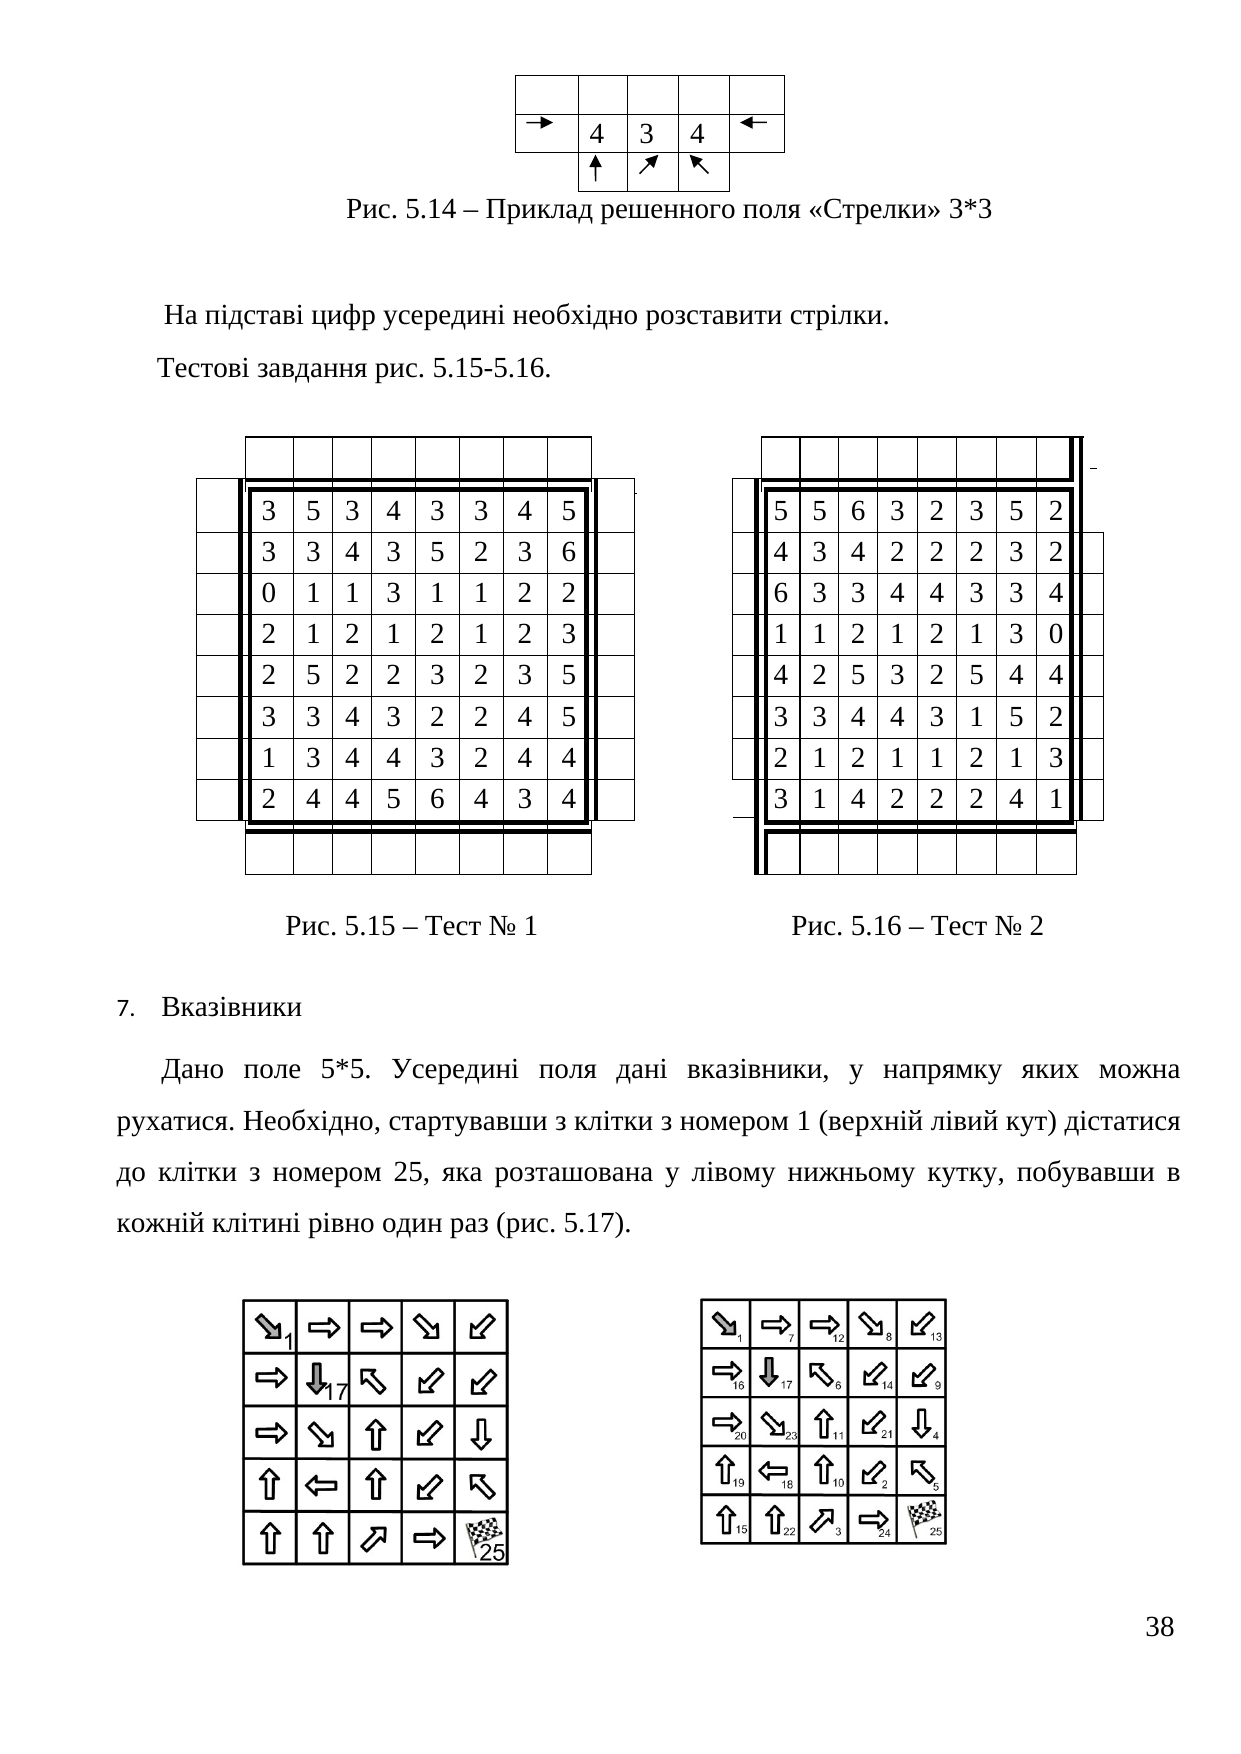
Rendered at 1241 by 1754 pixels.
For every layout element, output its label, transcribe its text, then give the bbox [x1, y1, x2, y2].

table_cell 4 [333, 739, 371, 778]
table_cell 2 [839, 615, 877, 655]
table_cell [197, 739, 238, 778]
table_cell 1 [801, 780, 838, 820]
table_cell 3 [997, 574, 1036, 614]
table_cell 1 [878, 739, 917, 778]
table_cell 2 [460, 533, 503, 573]
table_cell 4 [878, 697, 917, 737]
table_cell 6 [548, 533, 584, 573]
table_cell 1 [372, 615, 415, 655]
table_cell 0 [1037, 615, 1069, 655]
table_cell [918, 834, 956, 874]
table_cell [372, 825, 415, 829]
table_cell 4 [372, 492, 415, 532]
table_cell [997, 482, 1036, 487]
table_cell 2 [460, 739, 503, 778]
table_cell 2 [416, 697, 459, 737]
table_cell 2 [252, 615, 293, 655]
table_header [839, 438, 877, 477]
table_cell 1 [768, 615, 799, 655]
table_cell [579, 76, 627, 113]
table_cell [197, 780, 238, 820]
table_cell [516, 76, 578, 113]
table_cell 4 [918, 574, 956, 614]
table_cell 4 [878, 574, 917, 614]
table_cell 4 [372, 739, 415, 778]
table_cell [761, 820, 799, 874]
table_cell [997, 834, 1036, 874]
table_cell 1 [878, 615, 917, 655]
table_cell 3 [801, 574, 838, 614]
table_cell [733, 697, 754, 737]
list Вказівники [116, 989, 1182, 1022]
table_cell [1083, 739, 1103, 778]
table_header [918, 438, 956, 477]
table_cell [918, 482, 956, 487]
table_cell [801, 825, 838, 829]
table_cell [460, 825, 503, 829]
table_cell 2 [878, 533, 917, 573]
table_cell 5 [294, 492, 332, 532]
table_cell [246, 834, 293, 874]
table_cell 4 [679, 115, 729, 152]
table_cell 5 [372, 780, 415, 820]
table_cell [333, 834, 371, 874]
table_cell 3 [957, 492, 996, 532]
table_cell 1 [416, 574, 459, 614]
table_cell 1 [460, 615, 503, 655]
table_cell [628, 76, 678, 113]
table_cell [516, 115, 578, 152]
table_cell 4 [548, 739, 584, 778]
table_cell 5 [548, 482, 591, 532]
table_cell [1083, 697, 1103, 737]
table_cell 3 [878, 492, 917, 532]
table_cell [504, 482, 547, 487]
table_cell 3 [294, 533, 332, 573]
table_cell 2 [460, 697, 503, 737]
table_cell 2 [918, 656, 956, 696]
table_cell 4 [504, 492, 547, 532]
table_cell [1077, 821, 1104, 874]
table_cell [504, 825, 547, 829]
table_header [801, 438, 838, 477]
table_cell [1037, 821, 1076, 829]
table_cell 1 [294, 574, 332, 614]
table_cell 3 [416, 739, 459, 778]
table_cell [460, 834, 503, 874]
table_cell 5 [997, 492, 1036, 532]
table_cell [294, 825, 332, 829]
table_cell 2 [957, 739, 996, 778]
table_cell 2 [768, 739, 799, 778]
table_cell 3 [372, 697, 415, 737]
table_cell 3 [252, 697, 293, 737]
table_cell 2 [1037, 697, 1069, 737]
table_cell [733, 739, 754, 778]
table_cell 5 [801, 492, 838, 532]
table_cell 2 [957, 780, 996, 820]
table_cell [1083, 533, 1103, 573]
table_cell 2 [878, 780, 917, 820]
table_cell [598, 697, 634, 737]
table_cell [628, 153, 678, 191]
table_cell 5 [548, 656, 584, 696]
table_cell [196, 821, 245, 874]
table_cell [1083, 574, 1103, 614]
table_cell [416, 482, 459, 487]
table_cell 4 [1037, 574, 1069, 614]
table_cell 2 [918, 533, 956, 573]
table_cell 3 [252, 533, 293, 573]
table_header [333, 438, 371, 477]
table_cell 2 [918, 780, 956, 820]
table_cell 3 [245, 482, 293, 532]
table_header [548, 438, 591, 477]
table_cell 1 [1037, 780, 1069, 820]
table_cell 2 [801, 656, 838, 696]
table_cell 4 [548, 780, 584, 820]
table_cell [598, 574, 634, 614]
table_cell [197, 656, 238, 696]
table_cell 1 [252, 739, 293, 778]
table_cell 4 [504, 697, 547, 737]
table_cell 2 [839, 739, 877, 778]
table_cell [372, 482, 415, 487]
table_cell [635, 478, 732, 874]
table_cell 1 [997, 739, 1036, 778]
table_cell 5 [761, 482, 799, 532]
table_cell 3 [918, 697, 956, 737]
table_cell 2 [333, 615, 371, 655]
table_cell [1083, 656, 1103, 696]
table_cell 4 [333, 697, 371, 737]
table_cell [839, 482, 877, 487]
table_header [196, 436, 245, 477]
table_cell 3 [294, 697, 332, 737]
table_cell 2 [548, 574, 584, 614]
table_cell 2 [333, 656, 371, 696]
table_cell [592, 821, 635, 874]
table_cell [730, 76, 784, 113]
table_cell [733, 574, 754, 614]
table_cell 3 [548, 615, 584, 655]
table_cell [598, 479, 634, 532]
table_cell 3 [628, 115, 678, 152]
table_cell [997, 825, 1036, 829]
table_header [1037, 438, 1069, 477]
table_cell 2 [460, 656, 503, 696]
table_cell [294, 834, 332, 874]
table_cell 5 [294, 656, 332, 696]
table_cell 5 [839, 656, 877, 696]
table_cell 4 [997, 656, 1036, 696]
table_cell 2 [252, 780, 293, 820]
table_cell 3 [460, 492, 503, 532]
table_cell [579, 153, 627, 191]
table_cell 1 [918, 739, 956, 778]
table_cell [839, 825, 877, 829]
table_cell [878, 834, 917, 874]
table_header [504, 438, 547, 477]
table_cell 6 [839, 492, 877, 532]
table_cell [598, 656, 634, 696]
table_cell 3 [997, 615, 1036, 655]
table_cell 3 [839, 574, 877, 614]
table_cell 4 [294, 780, 332, 820]
table_cell [732, 780, 754, 874]
table_cell 2 [957, 533, 996, 573]
table_cell [733, 656, 754, 696]
table_cell [679, 76, 729, 113]
table_cell [878, 825, 917, 829]
table_cell 3 [504, 533, 547, 573]
table_cell 3 [997, 533, 1036, 573]
table_cell 3 [1037, 739, 1069, 778]
table_cell [1083, 615, 1103, 655]
table_cell 5 [997, 697, 1036, 737]
table_cell 3 [801, 533, 838, 573]
table_cell [372, 834, 415, 874]
table_cell 4 [768, 656, 799, 696]
table_cell 3 [372, 574, 415, 614]
table_header [592, 436, 761, 477]
table_cell [416, 834, 459, 874]
table_cell 4 [579, 115, 627, 152]
table_cell [416, 825, 459, 829]
table_cell [598, 615, 634, 655]
text Тестові завдання рис. 5.15-5.16. [157, 351, 1182, 384]
table_cell 4 [839, 780, 877, 820]
table_cell 6 [416, 780, 459, 820]
table_cell [730, 115, 784, 152]
table_cell 5 [416, 533, 459, 573]
table_cell 3 [416, 492, 459, 532]
table_cell [957, 825, 996, 829]
table_cell [730, 153, 784, 191]
table_cell [197, 479, 238, 532]
table_header [372, 438, 415, 477]
table_cell [679, 153, 729, 191]
table_cell [957, 482, 996, 487]
text Дано поле 5*5. Усередині поля дані вказівники, у напрямку яких можна рухатися. Необхідно, стартувавши з клітки з номером 1 (верхній лівий кут) дістатися до клітки з номером 25, яка розташована у лівому нижньому кутку, побувавши в кожній клітині рівно один раз (рис. 5.17). [116, 1051, 1182, 1239]
table_cell [548, 821, 591, 829]
table_cell 0 [252, 574, 293, 614]
table_cell 4 [504, 739, 547, 778]
table_cell [918, 825, 956, 829]
table_cell 4 [333, 533, 371, 573]
table_cell [294, 482, 332, 487]
table_cell 4 [997, 780, 1036, 820]
table_cell 6 [768, 574, 799, 614]
table_cell 1 [957, 615, 996, 655]
table_cell 3 [372, 533, 415, 573]
table_header [1083, 436, 1104, 532]
table_cell [878, 482, 917, 487]
table_cell [333, 482, 371, 487]
table_cell [957, 834, 996, 874]
table_cell [733, 533, 754, 573]
text Рис. 5.15 – Тест № 1 Рис. 5.16 – Тест № 2 [103, 908, 1188, 941]
table_cell [733, 615, 754, 655]
table_cell 4 [768, 533, 799, 573]
table_cell [1083, 780, 1103, 820]
table_cell 2 [252, 656, 293, 696]
table_header [416, 438, 459, 477]
table_cell [598, 533, 634, 573]
table_cell [197, 533, 238, 573]
table_cell 3 [957, 574, 996, 614]
table_cell [548, 834, 591, 874]
table_cell [197, 615, 238, 655]
table_cell 3 [294, 739, 332, 778]
table_cell [333, 825, 371, 829]
text На підставі цифр усередині необхідно розставити стрілки. [163, 297, 1182, 330]
table_cell [246, 821, 293, 829]
table_cell [598, 780, 634, 820]
table_cell 2 [918, 492, 956, 532]
table_header [762, 438, 799, 477]
table_cell [197, 697, 238, 737]
table_header [246, 438, 293, 477]
table_cell [197, 574, 238, 614]
table_cell 2 [416, 615, 459, 655]
table_cell 4 [460, 780, 503, 820]
table_cell 3 [416, 656, 459, 696]
table_cell 1 [957, 697, 996, 737]
table_cell 2 [504, 615, 547, 655]
table_header [878, 438, 917, 477]
text Рис. 5.14 – Приклад решенного поля «Стрелки» 3*3 [346, 192, 1182, 225]
table_cell 3 [878, 656, 917, 696]
table_cell 1 [333, 574, 371, 614]
table_cell 3 [504, 780, 547, 820]
table_cell [768, 834, 799, 874]
table_cell 2 [1037, 533, 1069, 573]
table_cell 2 [918, 615, 956, 655]
table_cell 3 [768, 780, 799, 820]
table_header [957, 438, 996, 477]
table_cell 3 [504, 656, 547, 696]
table_cell [515, 153, 578, 191]
table_cell 3 [768, 697, 799, 737]
table_cell 4 [839, 533, 877, 573]
table_cell 1 [460, 574, 503, 614]
table_cell 1 [801, 615, 838, 655]
table_cell 5 [548, 697, 584, 737]
table_cell [839, 834, 877, 874]
table_header [294, 438, 332, 477]
table_cell 2 [1037, 478, 1076, 532]
table_cell [801, 482, 838, 487]
table_cell [598, 739, 634, 778]
table_cell 3 [801, 697, 838, 737]
table_cell 2 [504, 574, 547, 614]
table_cell [801, 834, 838, 874]
table_cell 1 [294, 615, 332, 655]
table_cell [1037, 834, 1076, 874]
table_cell [504, 834, 547, 874]
table_header [460, 438, 503, 477]
table_cell 4 [1037, 656, 1069, 696]
table_cell 2 [372, 656, 415, 696]
table_header [997, 438, 1036, 477]
table_cell [733, 479, 754, 532]
table_cell 4 [839, 697, 877, 737]
table_cell 1 [801, 739, 838, 778]
table_cell 4 [333, 780, 371, 820]
table_cell [460, 482, 503, 487]
table_cell 5 [957, 656, 996, 696]
table_cell 3 [333, 492, 371, 532]
